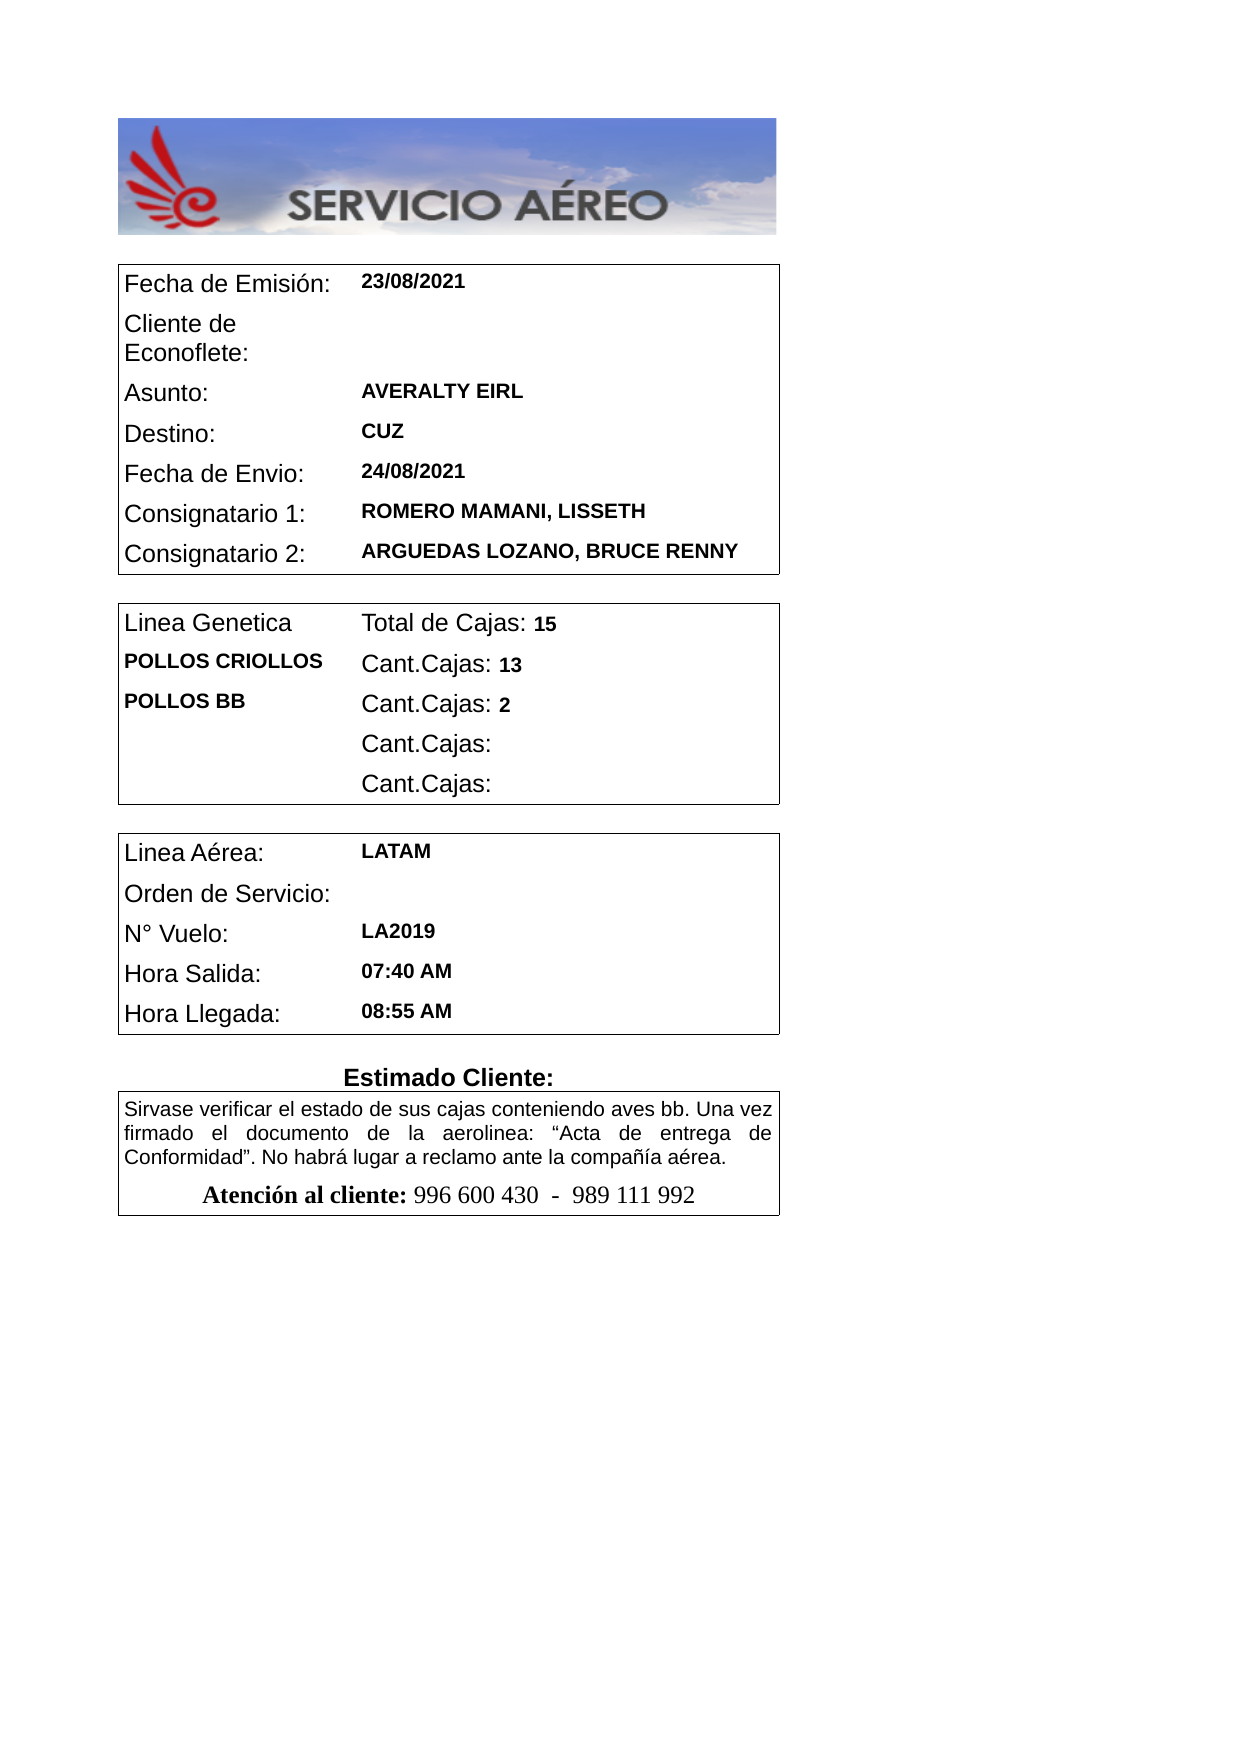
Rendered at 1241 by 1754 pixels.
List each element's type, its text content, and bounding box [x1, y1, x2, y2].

table_cell Cant.Cajas: 13 [356, 643, 779, 683]
table_cell [119, 723, 356, 763]
table_cell Fecha de Envio: [119, 453, 356, 493]
table_cell 08:55 AM [356, 994, 779, 1034]
table_cell Destino: [119, 413, 356, 453]
table_cell Cliente de Econoflete: [119, 304, 356, 373]
table_cell 07:40 AM [356, 953, 779, 993]
table_cell N° Vuelo: [119, 913, 356, 953]
table_cell Orden de Servicio: [119, 873, 356, 913]
table_cell [356, 575, 779, 603]
table_cell CUZ [356, 413, 779, 453]
table_cell [119, 764, 356, 804]
table_cell [118, 575, 356, 603]
table_cell Cant.Cajas: 2 [356, 683, 779, 723]
table_cell POLLOS BB [119, 683, 356, 723]
table_cell Sirvase verificar el estado de sus cajas conteniendo aves bb. Una vez firmado el documento de la aerolinea: “Acta de entrega de Conformidad”. No habrá lugar a reclamo ante la compañía aérea. [119, 1092, 779, 1175]
table_cell ROMERO MAMANI, LISSETH [356, 493, 779, 533]
table_cell [356, 805, 779, 833]
table_cell Cant.Cajas: [356, 764, 779, 804]
table_header Fecha de Emisión: [119, 265, 356, 304]
table_cell ARGUEDAS LOZANO, BRUCE RENNY [356, 534, 779, 574]
table_cell Hora Llegada: [119, 994, 356, 1034]
table_cell [356, 304, 779, 373]
table_cell POLLOS CRIOLLOS [119, 643, 356, 683]
table_cell Atención al cliente: 996 600 430 - 989 111 992 [119, 1175, 779, 1215]
table_cell Asunto: [119, 373, 356, 413]
picture [118, 118, 777, 235]
table_header 23/08/2021 [356, 265, 779, 304]
table_cell Total de Cajas: 15 [356, 604, 779, 643]
table_cell [118, 805, 356, 833]
table_cell Consignatario 1: [119, 493, 356, 533]
table_cell [356, 873, 779, 913]
table_cell Cant.Cajas: [356, 723, 779, 763]
table_cell Consignatario 2: [119, 534, 356, 574]
table_cell LATAM [356, 834, 779, 873]
table_cell AVERALTY EIRL [356, 373, 779, 413]
table_cell LA2019 [356, 913, 779, 953]
table_cell Linea Genetica [119, 604, 356, 643]
table_cell Estimado Cliente: [118, 1035, 779, 1091]
table_cell Hora Salida: [119, 953, 356, 993]
table_cell 24/08/2021 [356, 453, 779, 493]
table_cell Linea Aérea: [119, 834, 356, 873]
